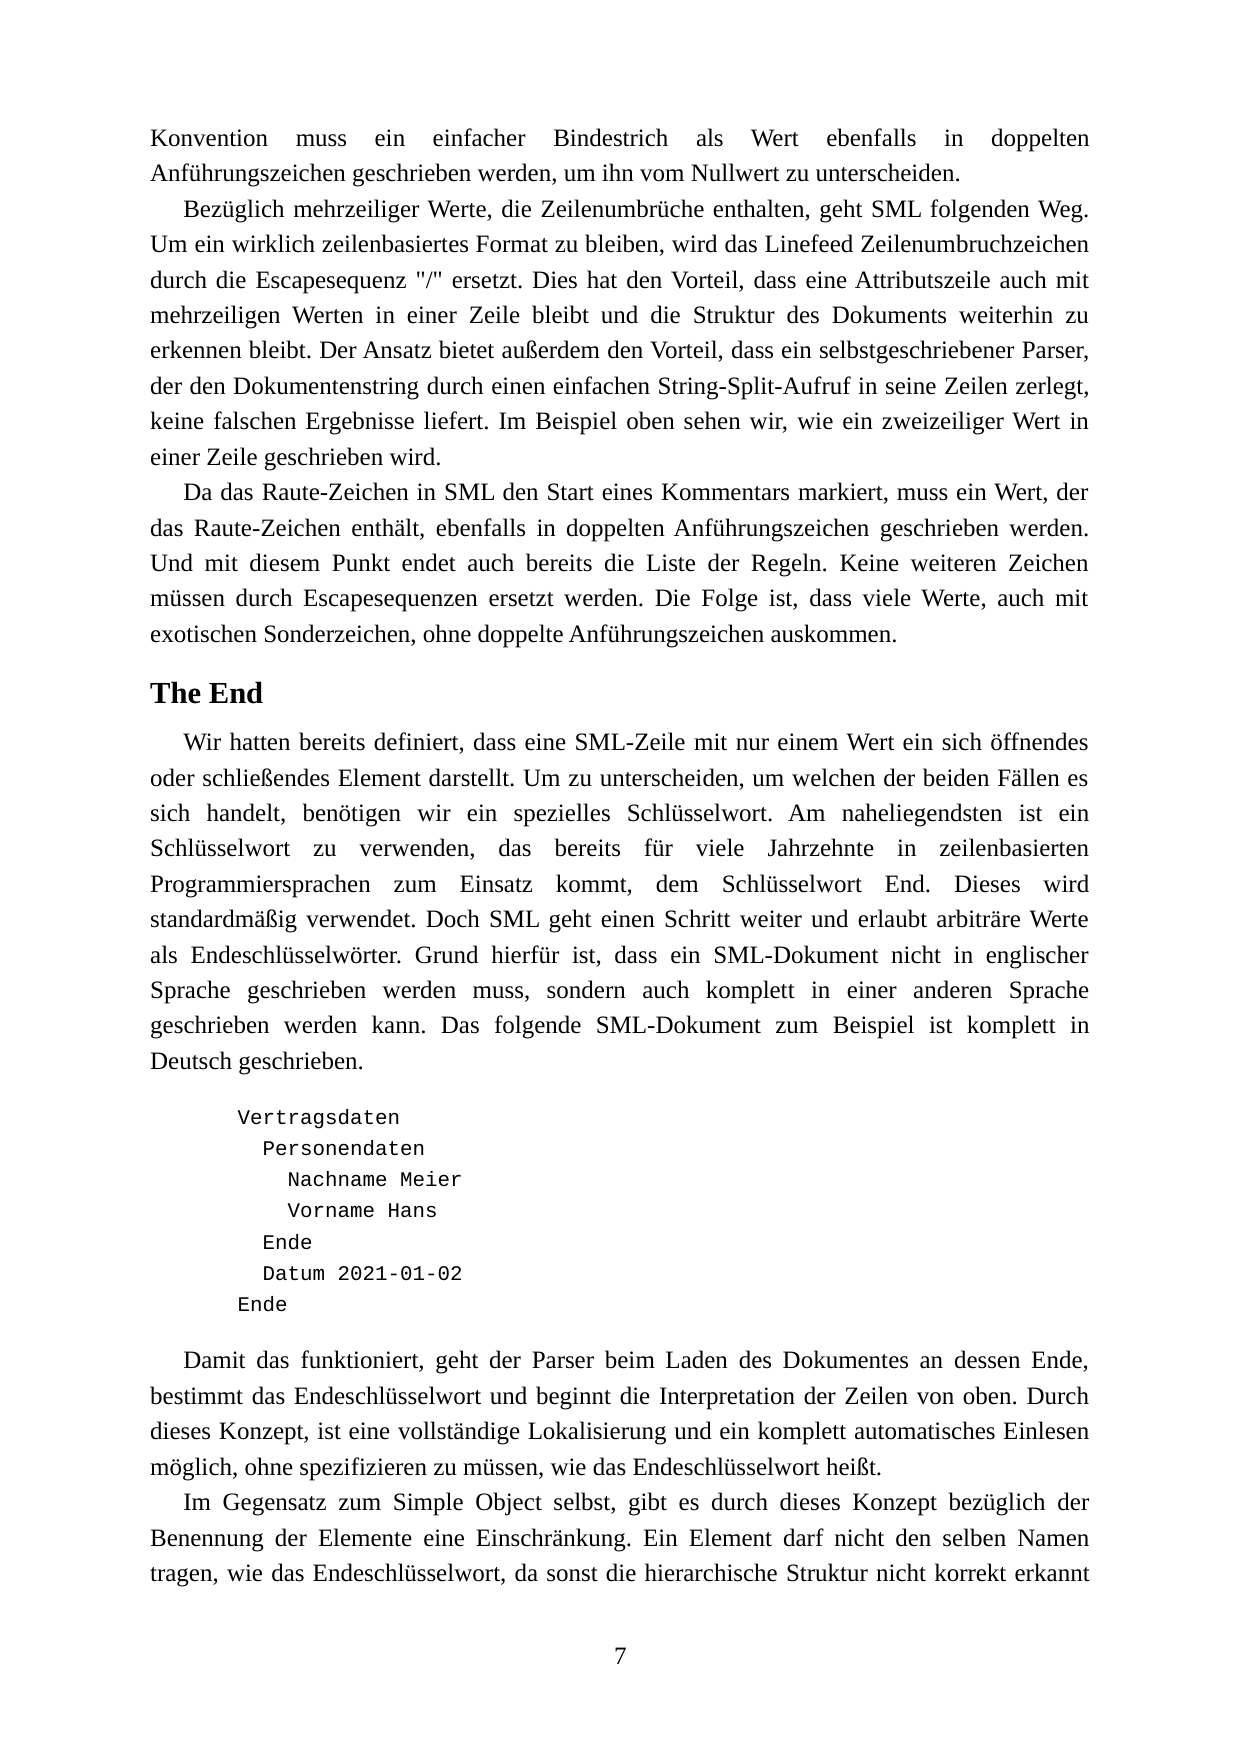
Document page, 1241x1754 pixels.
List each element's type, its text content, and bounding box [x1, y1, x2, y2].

text Ende [237, 1224, 1090, 1255]
text Da das Raute-Zeichen in SML den Start eines Kommentars markiert, muss ein Wert, der das Raute-Zeichen enthält, ebenfalls in doppelten Anführungszeichen geschrieben werden. Und mit diesem Punkt endet auch bereits die Liste der Regeln. Keine weiteren Zeichen müssen durch Escapesequenzen ersetzt werden. Die Folge ist, dass viele Werte, auch mit exotischen Sonderzeichen, ohne doppelte Anführungszeichen auskommen. [150, 472, 1090, 649]
text Wir hatten bereits definiert, dass eine SML-Zeile mit nur einem Wert ein sich öffnendes oder schließendes Element darstellt. Um zu unterscheiden, um welchen der beiden Fällen es sich handelt, benötigen wir ein spezielles Schlüsselwort. Am naheliegendsten ist ein Schlüsselwort zu verwenden, das bereits für viele Jahrzehnte in zeilenbasierten Programmiersprachen zum Einsatz kommt, dem Schlüsselwort End. Dieses wird standardmäßig verwendet. Doch SML geht einen Schritt weiter und erlaubt arbiträre Werte als Endeschlüsselwörter. Grund hierfür ist, dass ein SML-Dokument nicht in englischer Sprache geschrieben werden muss, sondern auch komplett in einer anderen Sprache geschrieben werden kann. Das folgende SML-Dokument zum Beispiel ist komplett in Deutsch geschrieben. [150, 722, 1090, 1076]
text Datum 2021-01-02 [237, 1255, 1090, 1287]
text Damit das funktioniert, geht der Parser beim Laden des Dokumentes an dessen Ende, bestimmt das Endeschlüsselwort und beginnt die Interpretation der Zeilen von oben. Durch dieses Konzept, ist eine vollständige Lokalisierung und ein komplett automatisches Einlesen möglich, ohne spezifizieren zu müssen, wie das Endeschlüsselwort heißt. [150, 1341, 1090, 1482]
text Im Gegensatz zum Simple Object selbst, gibt es durch dieses Konzept bezüglich der Benennung der Elemente eine Einschränkung. Ein Element darf nicht den selben Namen tragen, wie das Endeschlüsselwort, da sonst die hierarchische Struktur nicht korrekt erkannt [150, 1482, 1090, 1588]
text Personendaten [237, 1130, 1090, 1162]
subtitle The End [150, 674, 1090, 710]
text Vertragsdaten [237, 1099, 1090, 1130]
text Nachname Meier [237, 1162, 1090, 1193]
text Bezüglich mehrzeiliger Werte, die Zeilenumbrüche enthalten, geht SML folgenden Weg. Um ein wirklich zeilenbasiertes Format zu bleiben, wird das Linefeed Zeilenumbruchzeichen durch die Escapesequenz "/" ersetzt. Dies hat den Vorteil, dass eine Attributszeile auch mit mehrzeiligen Werten in einer Zeile bleibt und die Struktur des Dokuments weiterhin zu erkennen bleibt. Der Ansatz bietet außerdem den Vorteil, dass ein selbstgeschriebener Parser, der den Dokumentenstring durch einen einfachen String-Split-Aufruf in seine Zeilen zerlegt, keine falschen Ergebnisse liefert. Im Beispiel oben sehen wir, wie ein zweizeiliger Wert in einer Zeile geschrieben wird. [150, 189, 1090, 472]
text Ende [237, 1287, 1090, 1318]
text Konvention muss ein einfacher Bindestrich als Wert ebenfalls in doppelten Anführungszeichen geschrieben werden, um ihn vom Nullwert zu unterscheiden. [150, 118, 1090, 189]
text Vorname Hans [237, 1193, 1090, 1224]
